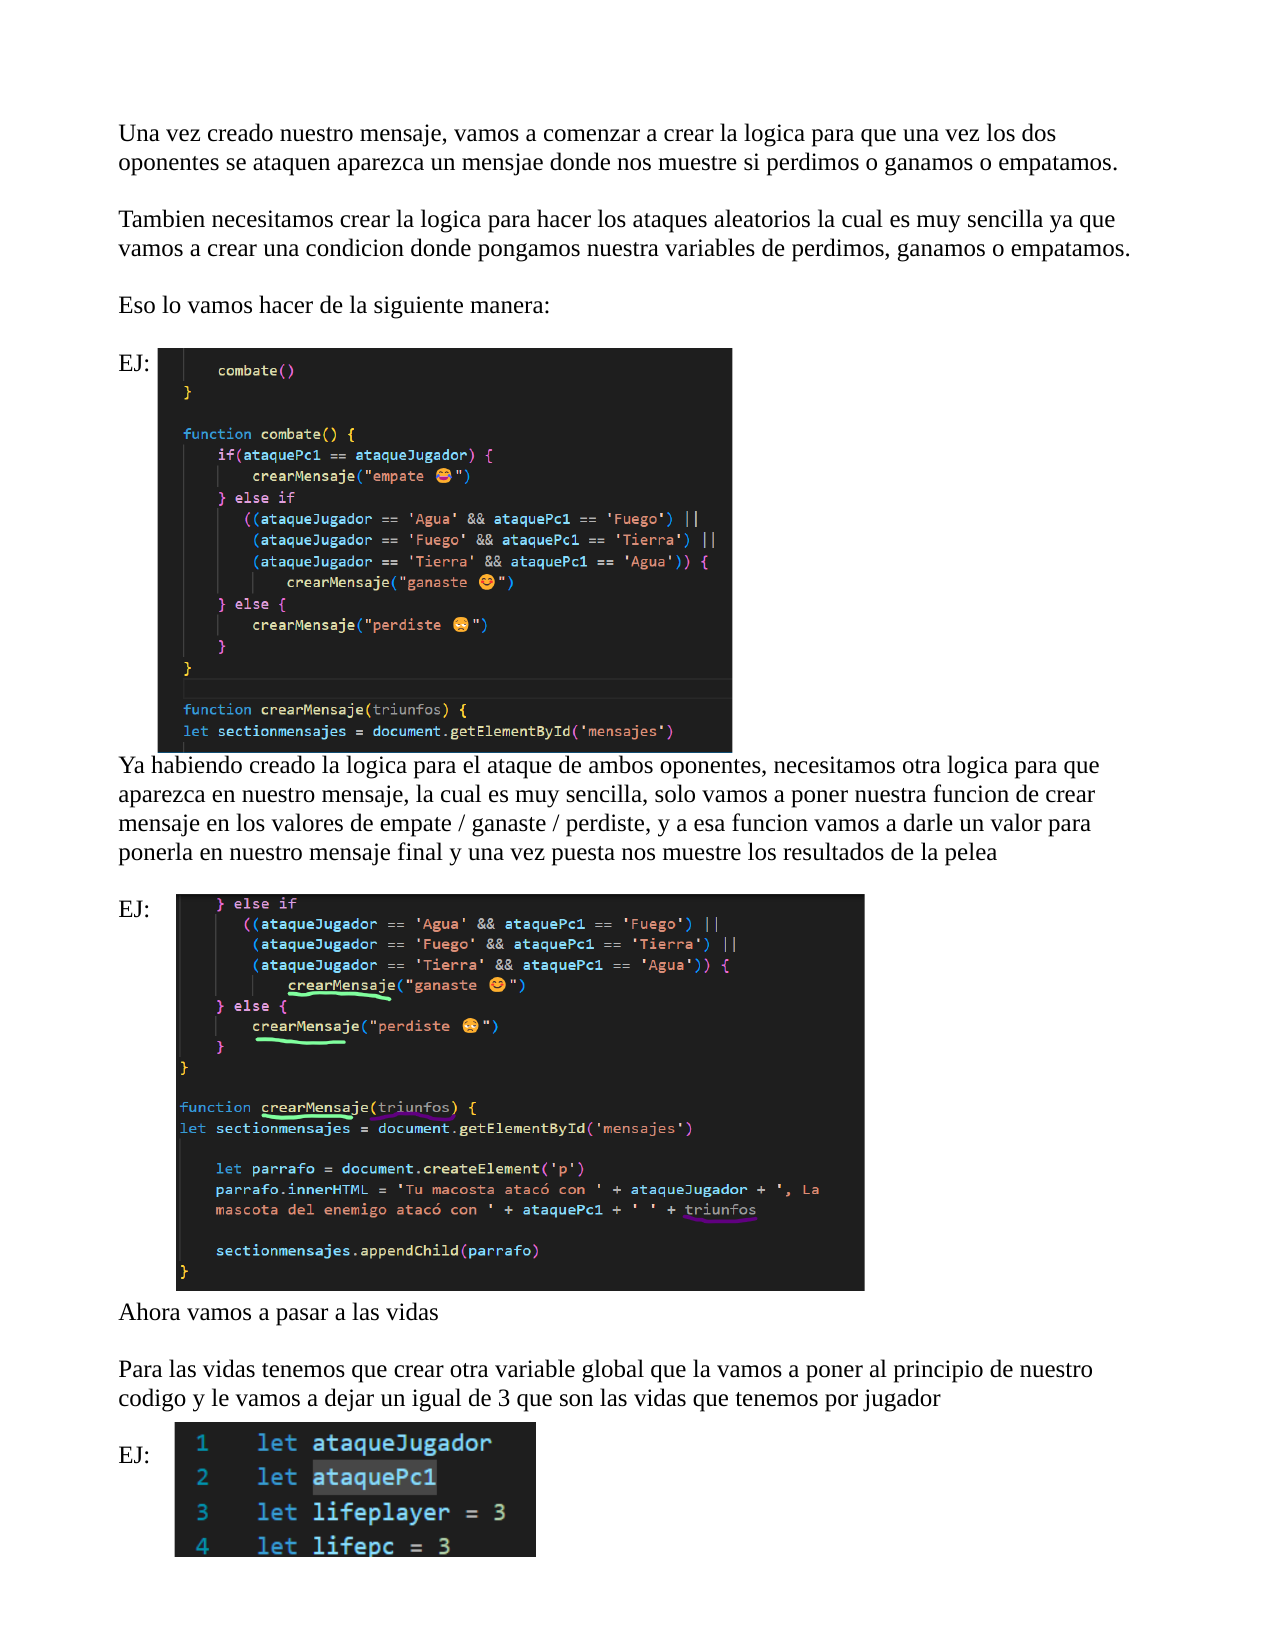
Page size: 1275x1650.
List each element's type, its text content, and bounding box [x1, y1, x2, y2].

text [865, 894, 1157, 1268]
text Para las vidas tenemos que crear otra variable global que la vamos a poner al principio de nuestro codigo y le vamos a dejar un igual de 3 que son las vidas que tenemos por jugador [118, 1354, 1157, 1412]
text Ahora vamos a pasar a las vidas [118, 1297, 1157, 1354]
text Eso lo vamos hacer de la siguiente manera: [118, 291, 1157, 348]
picture [157, 348, 733, 753]
text EJ: [118, 1441, 174, 1527]
text Una vez creado nuestro mensaje, vamos a comenzar a crear la logica para que una vez los dos oponentes se ataquen aparezca un mensjae donde nos muestre si perdimos o ganamos o empatamos. Tambien necesitamos crear la logica para hacer los ataques aleatorios la cual es muy sencilla ya que vamos a crear una condicion donde pongamos nuestra variables de perdimos, ganamos o empatamos. [118, 118, 1157, 291]
text EJ: Ya habiendo creado la logica para el ataque de ambos oponentes, necesitamos otra logica para que aparezca en nuestro mensaje, la cual es muy sencilla, solo vamos a poner nuestra funcion de crear mensaje en los valores de empate / ganaste / perdiste, y a esa funcion vamos a darle un valor para ponerla en nuestro mensaje final y una vez puesta nos muestre los resultados de la pelea [118, 348, 1157, 894]
text EJ: [118, 894, 176, 1268]
picture [176, 894, 865, 1291]
text [536, 1441, 1157, 1527]
picture [174, 1422, 536, 1557]
